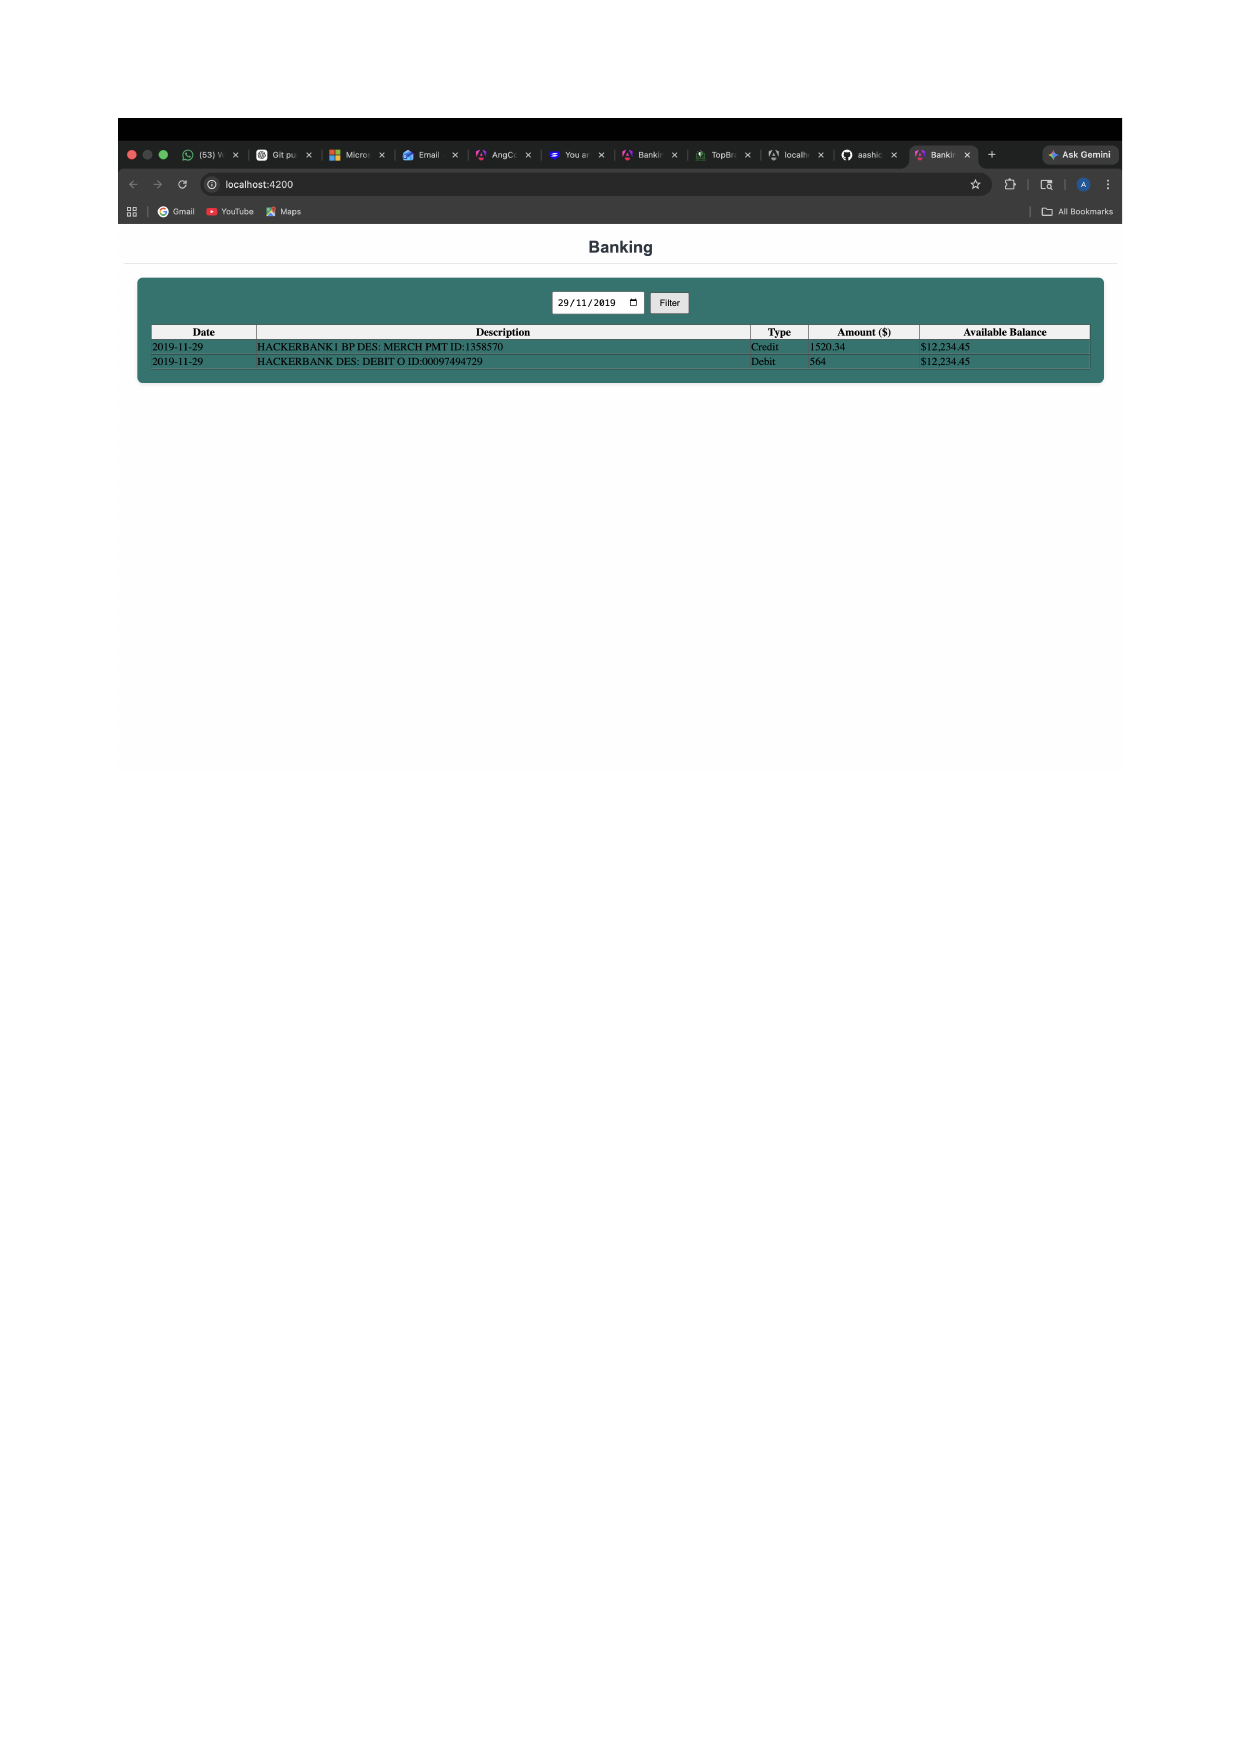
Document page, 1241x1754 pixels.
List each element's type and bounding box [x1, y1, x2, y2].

picture [118, 118, 1123, 771]
